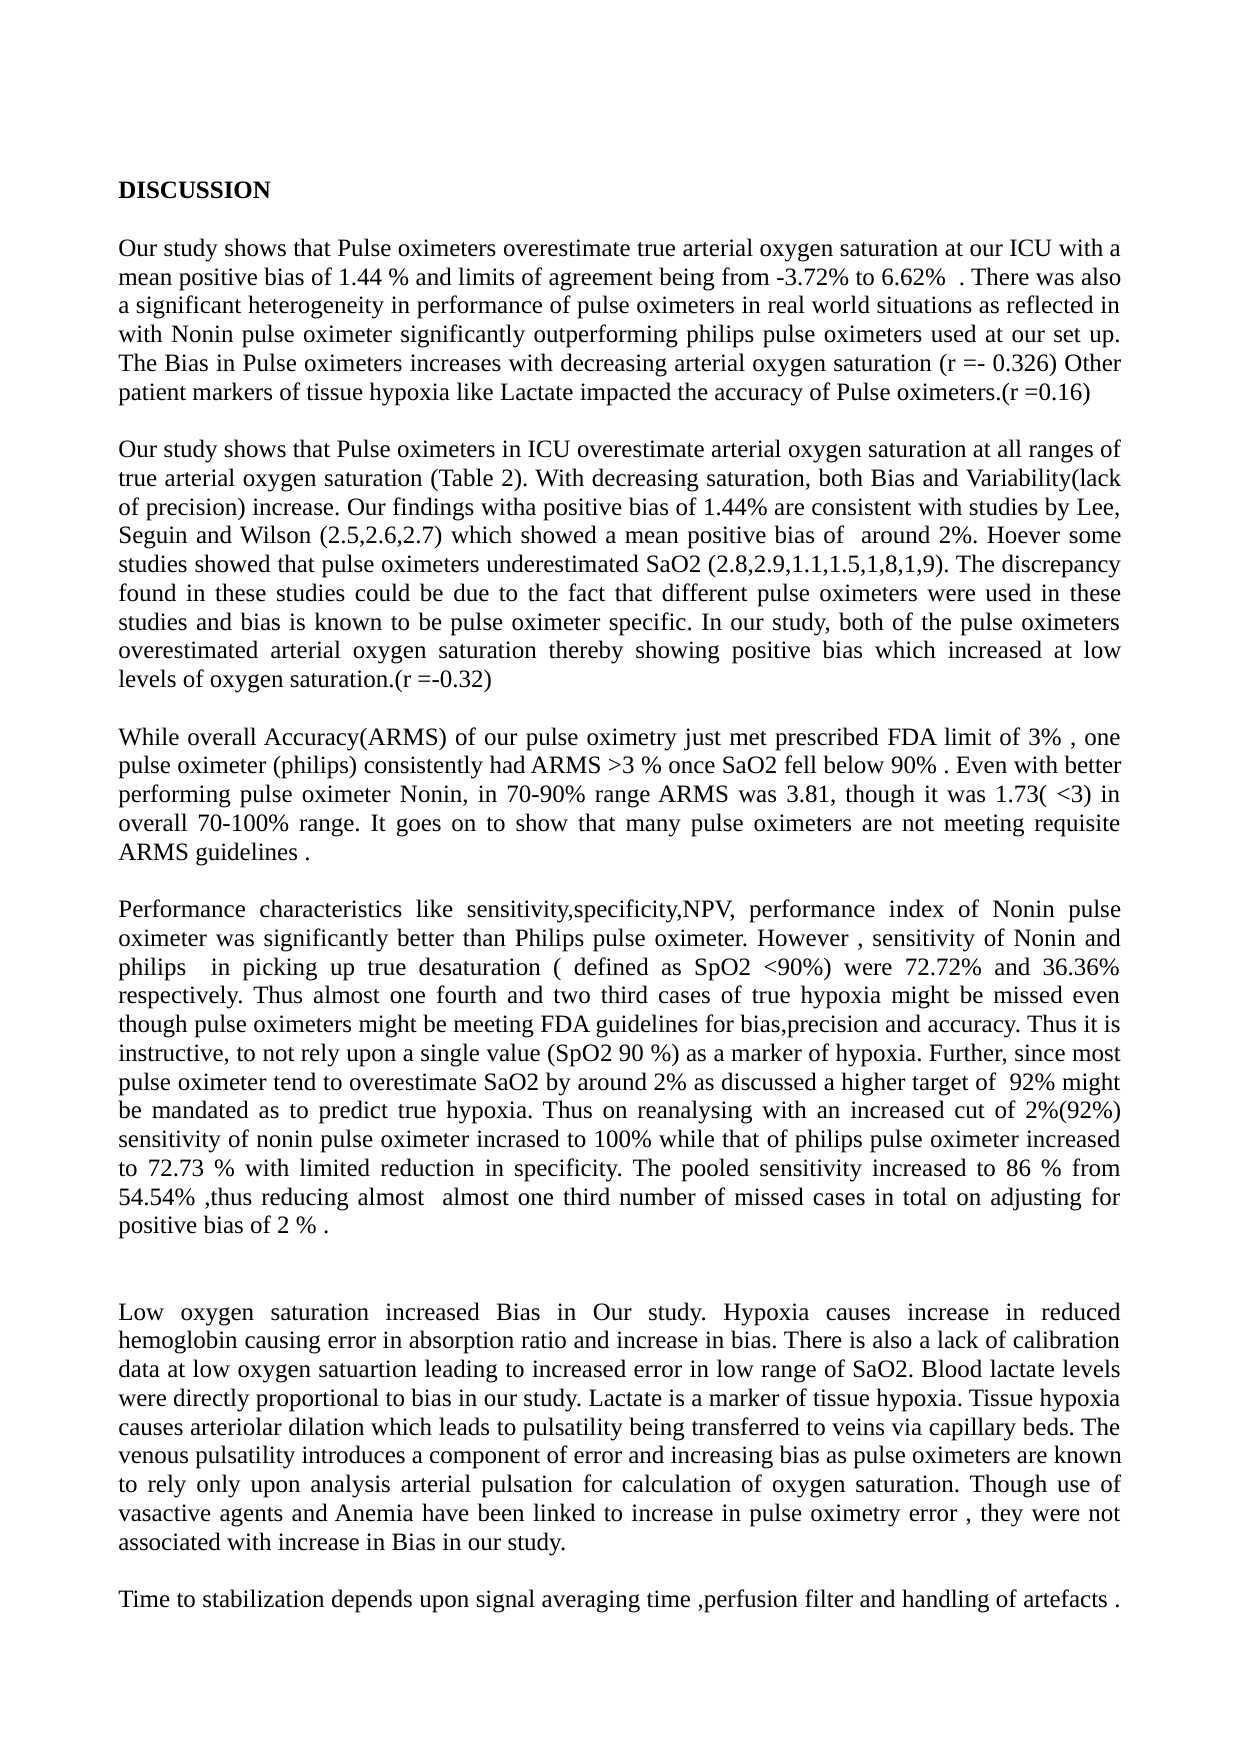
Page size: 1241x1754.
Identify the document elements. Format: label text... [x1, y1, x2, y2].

text Time to stabilization depends upon signal averaging time ,perfusion filter and handling of artefacts . [118, 1584, 1122, 1613]
text Our study shows that Pulse oximeters overestimate true arterial oxygen saturation at our ICU with a mean positive bias of 1.44 % and limits of agreement being from -3.72% to 6.62% . There was also a significant heterogeneity in performance of pulse oximeters in real world situations as reflected in with Nonin pulse oximeter significantly outperforming philips pulse oximeters used at our set up. The Bias in Pulse oximeters increases with decreasing arterial oxygen saturation (r =- 0.326) Other patient markers of tissue hypoxia like Lactate impacted the accuracy of Pulse oximeters.(r =0.16) [118, 233, 1122, 406]
text Performance characteristics like sensitivity,specificity,NPV, performance index of Nonin pulse oximeter was significantly better than Philips pulse oximeter. However , sensitivity of Nonin and philips in picking up true desaturation ( defined as SpO2 <90%) were 72.72% and 36.36% respectively. Thus almost one fourth and two third cases of true hypoxia might be missed even though pulse oximeters might be meeting FDA guidelines for bias,precision and accuracy. Thus it is instructive, to not rely upon a single value (SpO2 90 %) as a marker of hypoxia. Further, since most pulse oximeter tend to overestimate SaO2 by around 2% as discussed a higher target of 92% might be mandated as to predict true hypoxia. Thus on reanalysing with an increased cut of 2%(92%) sensitivity of nonin pulse oximeter incrased to 100% while that of philips pulse oximeter increased to 72.73 % with limited reduction in specificity. The pooled sensitivity increased to 86 % from 54.54% ,thus reducing almost almost one third number of missed cases in total on adjusting for positive bias of 2 % . [118, 894, 1122, 1239]
text DISCUSSION [118, 176, 1122, 204]
text While overall Accuracy(ARMS) of our pulse oximetry just met prescribed FDA limit of 3% , one pulse oximeter (philips) consistently had ARMS >3 % once SaO2 fell below 90% . Even with better performing pulse oximeter Nonin, in 70-90% range ARMS was 3.81, though it was 1.73( <3) in overall 70-100% range. It goes on to show that many pulse oximeters are not meeting requisite ARMS guidelines . [118, 722, 1122, 866]
text Our study shows that Pulse oximeters in ICU overestimate arterial oxygen saturation at all ranges of true arterial oxygen saturation (Table 2). With decreasing saturation, both Bias and Variability(lack of precision) increase. Our findings witha positive bias of 1.44% are consistent with studies by Lee, Seguin and Wilson (2.5,2.6,2.7) which showed a mean positive bias of around 2%. Hoever some studies showed that pulse oximeters underestimated SaO2 (2.8,2.9,1.1,1.5,1,8,1,9). The discrepancy found in these studies could be due to the fact that different pulse oximeters were used in these studies and bias is known to be pulse oximeter specific. In our study, both of the pulse oximeters overestimated arterial oxygen saturation thereby showing positive bias which increased at low levels of oxygen saturation.(r =-0.32) [118, 434, 1122, 693]
text Low oxygen saturation increased Bias in Our study. Hypoxia causes increase in reduced hemoglobin causing error in absorption ratio and increase in bias. There is also a lack of calibration data at low oxygen satuartion leading to increased error in low range of SaO2. Blood lactate levels were directly proportional to bias in our study. Lactate is a marker of tissue hypoxia. Tissue hypoxia causes arteriolar dilation which leads to pulsatility being transferred to veins via capillary beds. The venous pulsatility introduces a component of error and increasing bias as pulse oximeters are known to rely only upon analysis arterial pulsation for calculation of oxygen saturation. Though use of vasactive agents and Anemia have been linked to increase in pulse oximetry error , they were not associated with increase in Bias in our study. [118, 1297, 1122, 1556]
